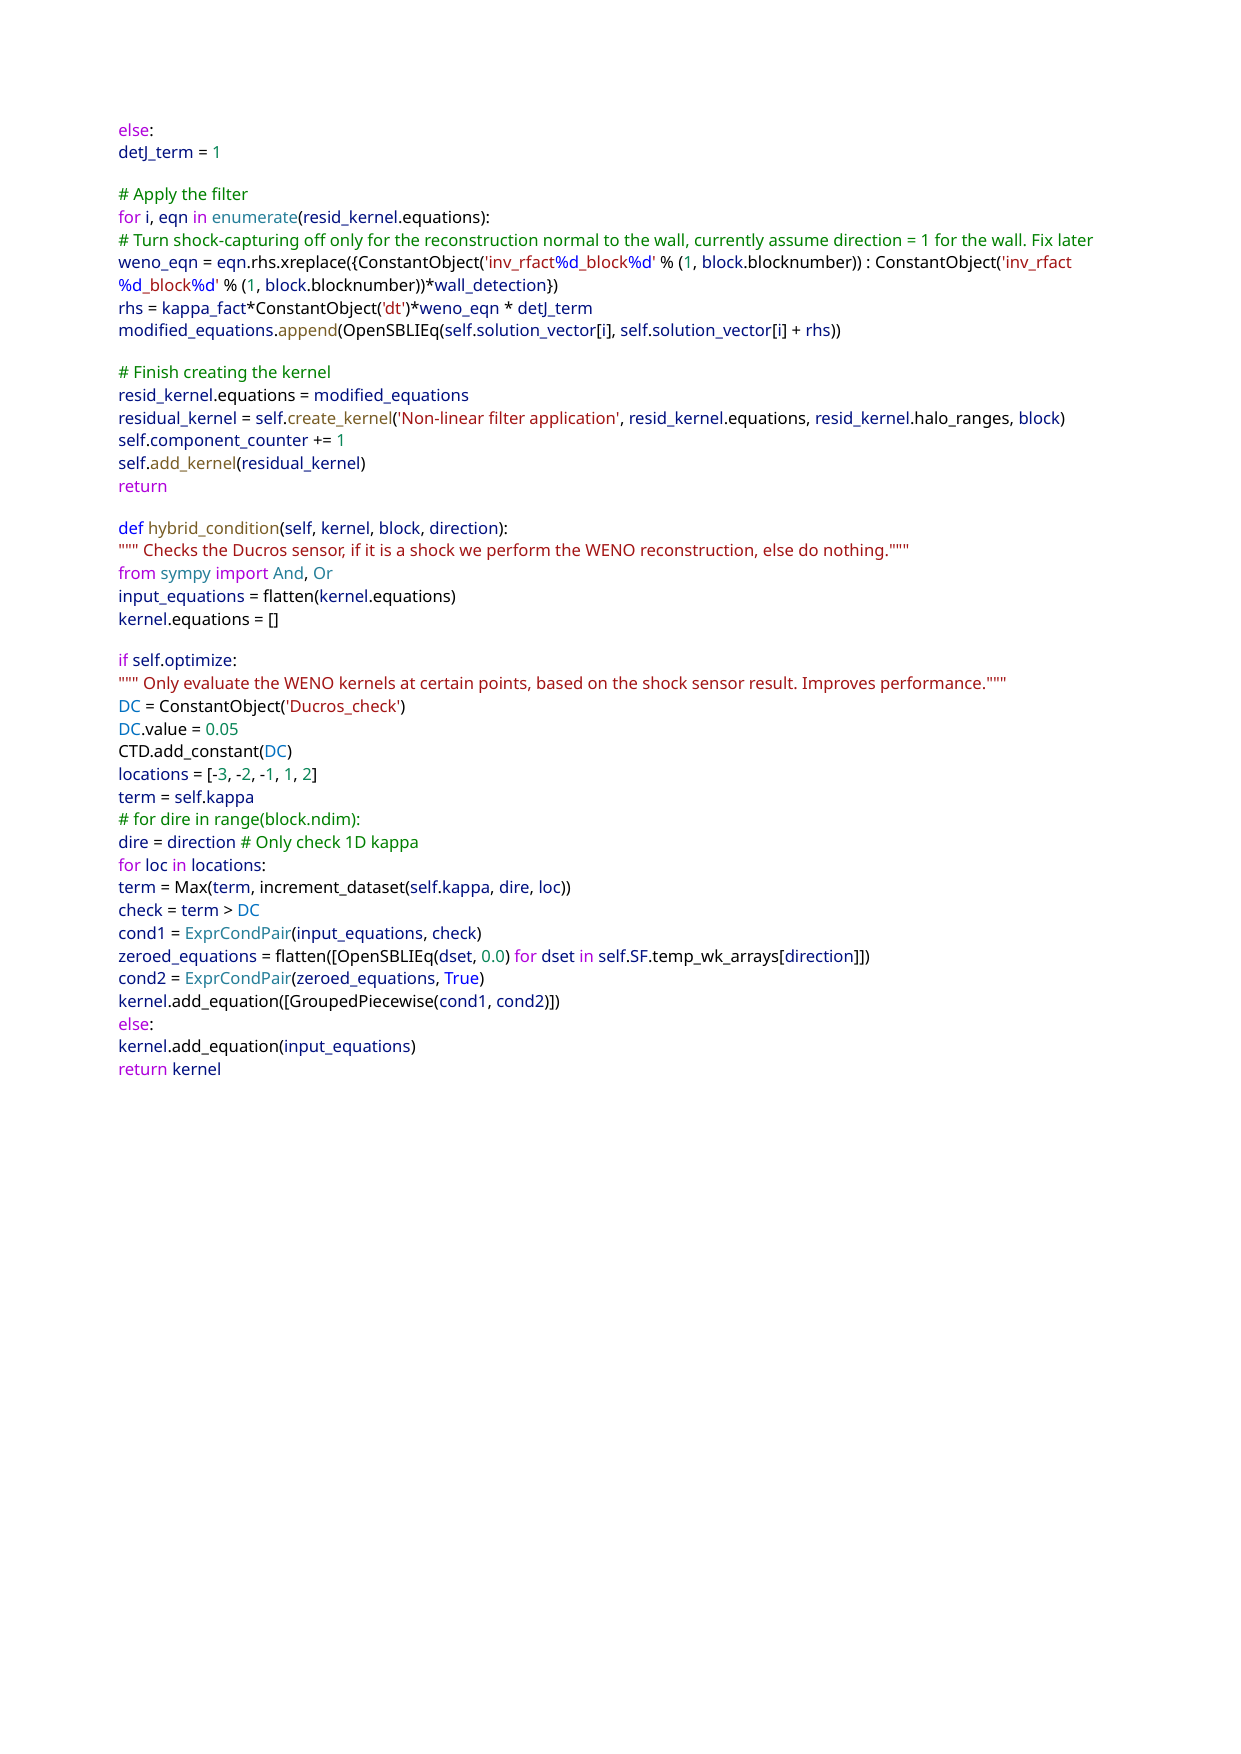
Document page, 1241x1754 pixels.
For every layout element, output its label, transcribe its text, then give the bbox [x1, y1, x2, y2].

text term = self.kappa [118, 785, 1122, 808]
text for loc in locations: [118, 853, 1122, 876]
text detJ_term = 1 [118, 141, 1122, 163]
text DC = ConstantObject('Ducros_check') [118, 694, 1122, 717]
text return kernel [118, 1058, 1122, 1080]
text # Apply the filter [118, 183, 1122, 205]
text modified_equations.append(OpenSBLIEq(self.solution_vector[i], self.solution_vector[i] + rhs)) [118, 319, 1122, 342]
text return [118, 474, 1122, 497]
text input_equations = flatten(kernel.equations) [118, 584, 1122, 607]
text locations = [-3, -2, -1, 1, 2] [118, 762, 1122, 785]
text CTD.add_constant(DC) [118, 740, 1122, 762]
text for i, eqn in enumerate(resid_kernel.equations): [118, 205, 1122, 228]
text # Finish creating the kernel [118, 361, 1122, 383]
text else: [118, 1012, 1122, 1035]
text dire = direction # Only check 1D kappa [118, 831, 1122, 853]
text """ Checks the Ducros sensor, if it is a shock we perform the WENO reconstruction, else do nothing.""" [118, 539, 1122, 562]
text resid_kernel.equations = modified_equations [118, 383, 1122, 406]
text self.component_counter += 1 [118, 429, 1122, 452]
text cond2 = ExprCondPair(zeroed_equations, True) [118, 967, 1122, 989]
text rhs = kappa_fact*ConstantObject('dt')*weno_eqn * detJ_term [118, 296, 1122, 319]
text zeroed_equations = flatten([OpenSBLIEq(dset, 0.0) for dset in self.SF.temp_wk_arrays[direction]]) [118, 944, 1122, 967]
text if self.optimize: [118, 649, 1122, 672]
text residual_kernel = self.create_kernel('Non-linear filter application', resid_kernel.equations, resid_kernel.halo_ranges, block) [118, 406, 1122, 429]
text check = term > DC [118, 899, 1122, 921]
text DC.value = 0.05 [118, 717, 1122, 740]
text from sympy import And, Or [118, 562, 1122, 584]
text kernel.add_equation(input_equations) [118, 1035, 1122, 1058]
text # Turn shock-capturing off only for the reconstruction normal to the wall, currently assume direction = 1 for the wall. Fix later [118, 228, 1122, 251]
text term = Max(term, increment_dataset(self.kappa, dire, loc)) [118, 876, 1122, 899]
text weno_eqn = eqn.rhs.xreplace({ConstantObject('inv_rfact%d_block%d' % (1, block.blocknumber)) : ConstantObject('inv_rfact%d_block%d' % (1, block.blocknumber))*wall_detection}) [118, 251, 1122, 296]
text kernel.add_equation([GroupedPiecewise(cond1, cond2)]) [118, 989, 1122, 1012]
text # for dire in range(block.ndim): [118, 808, 1122, 831]
text self.add_kernel(residual_kernel) [118, 452, 1122, 474]
text cond1 = ExprCondPair(input_equations, check) [118, 921, 1122, 944]
text """ Only evaluate the WENO kernels at certain points, based on the shock sensor result. Improves performance.""" [118, 672, 1122, 694]
text else: [118, 118, 1122, 141]
text def hybrid_condition(self, kernel, block, direction): [118, 516, 1122, 539]
text kernel.equations = [] [118, 607, 1122, 630]
